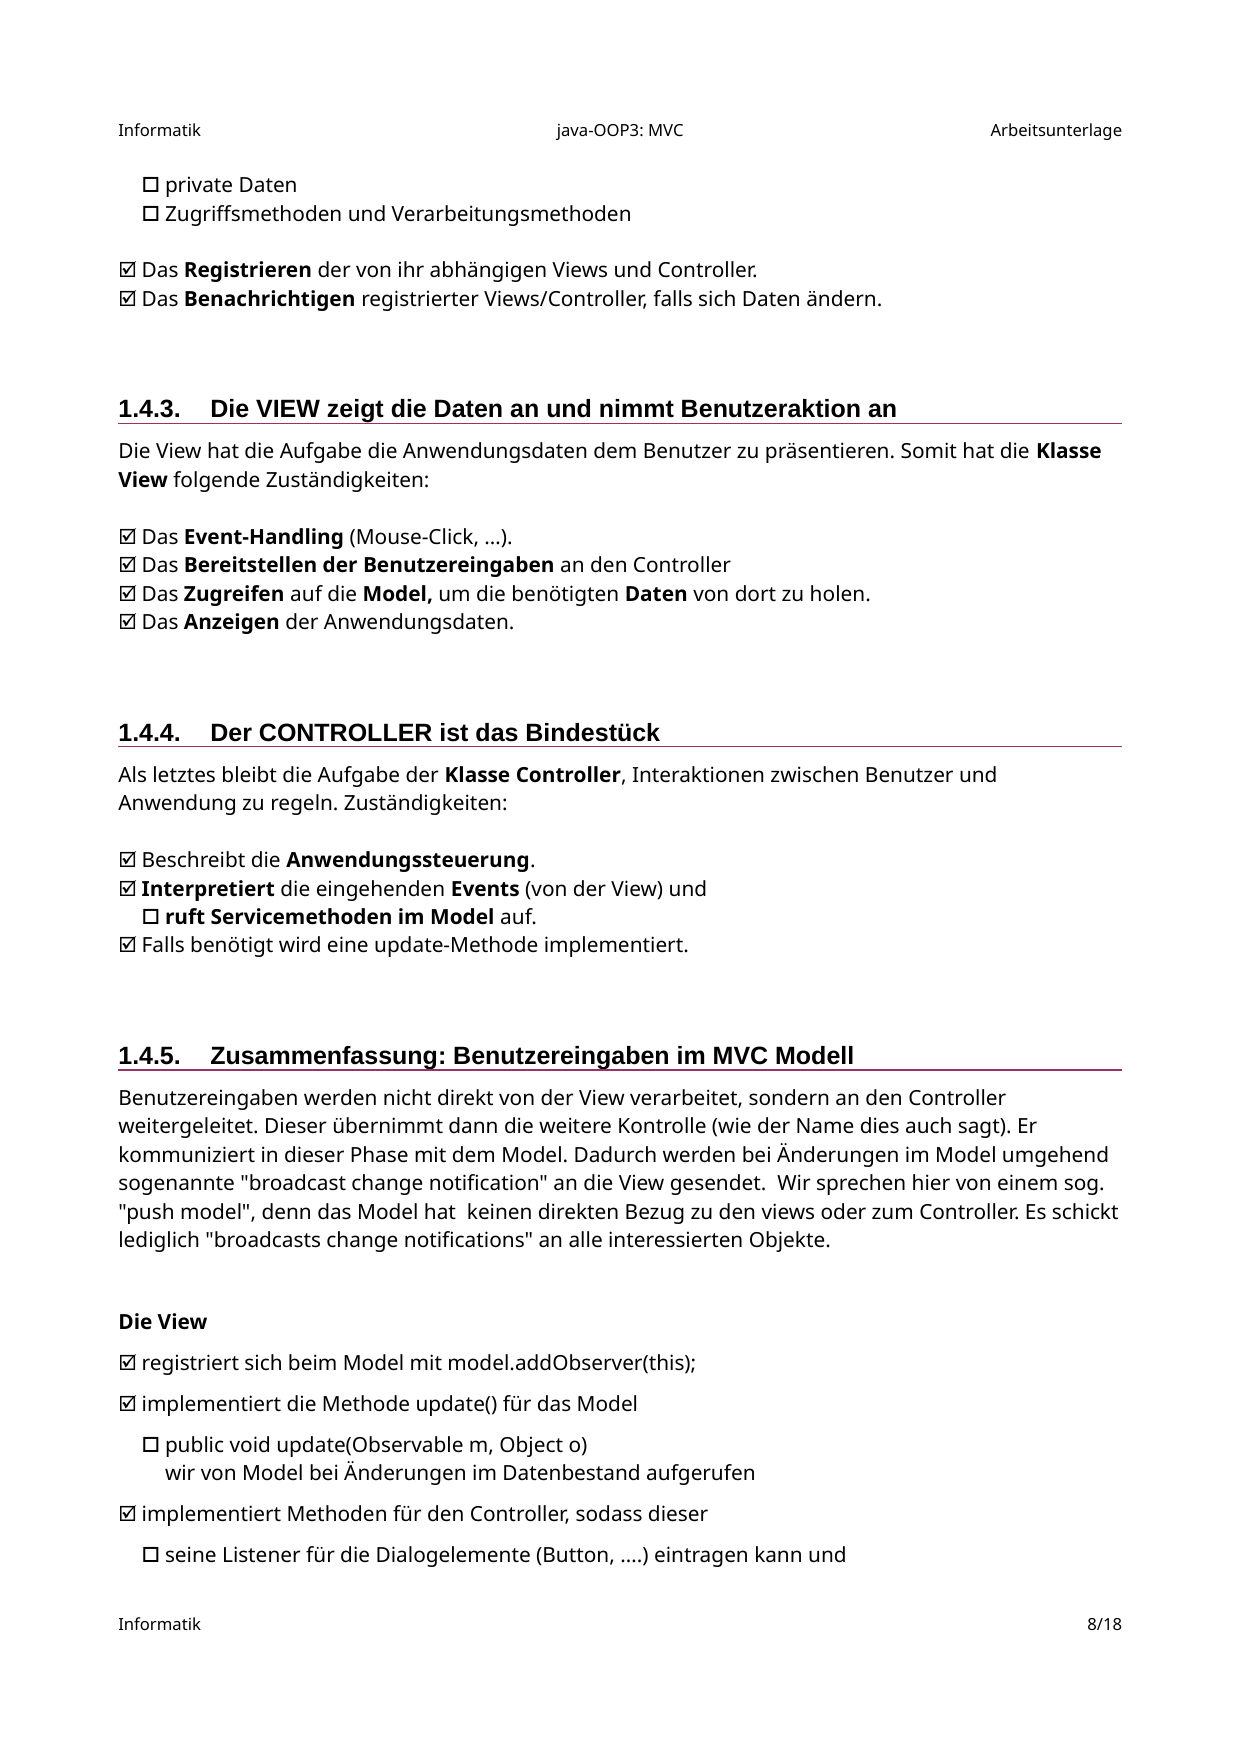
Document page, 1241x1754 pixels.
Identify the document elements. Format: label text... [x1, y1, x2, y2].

list implementiert die Methode update() für das Model [118, 1389, 1122, 1417]
list Zugriffsmethoden und Verarbeitungsmethoden [141, 199, 1122, 256]
list Falls benötigt wird eine update-Methode implementiert. [118, 931, 1122, 959]
list Das Bereitstellen der Benutzereingaben an den Controller [118, 550, 1122, 579]
list Beschreibt die Anwendungssteuerung. [118, 845, 1122, 874]
list ruft Servicemethoden im Model auf. [141, 902, 1122, 931]
subtitle Zusammenfassung: Benutzereingaben im MVC Modell [118, 1041, 1122, 1069]
list Interpretiert die eingehenden Events (von der View) und [118, 874, 1122, 902]
subtitle Die VIEW zeigt die Daten an und nimmt Benutzeraktion an [118, 394, 1122, 423]
list Das Registrieren der von ihr abhängigen Views und Controller. [118, 256, 1122, 284]
text Die View [118, 1307, 1122, 1336]
text Die View hat die Aufgabe die Anwendungsdaten dem Benutzer zu präsentieren. Somit hat die Klasse View folgende Zuständigkeiten: [118, 437, 1122, 493]
list private Daten [141, 170, 1122, 199]
text Als letztes bleibt die Aufgabe der Klasse Controller, Interaktionen zwischen Benutzer und [118, 760, 1122, 788]
list implementiert Methoden für den Controller, sodass dieser [118, 1499, 1122, 1528]
text Benutzereingaben werden nicht direkt von der View verarbeitet, sondern an den Controller weitergeleitet. Dieser übernimmt dann die weitere Kontrolle (wie der Name dies auch sagt). Er kommuniziert in dieser Phase mit dem Model. Dadurch werden bei Änderungen im Model umgehend sogenannte "broadcast change notification" an die View gesendet. Wir sprechen hier von einem sog. "push model", denn das Model hat keinen direkten Bezug zu den views oder zum Controller. Es schickt lediglich "broadcasts change notifications" an alle interessierten Objekte. [118, 1083, 1122, 1254]
list Das Zugreifen auf die Model, um die benötigten Daten von dort zu holen. [118, 579, 1122, 607]
text Anwendung zu regeln. Zuständigkeiten: [118, 788, 1122, 817]
list public void update(Observable m, Object o) wir von Model bei Änderungen im Datenbestand aufgerufen [141, 1430, 1122, 1487]
list seine Listener für die Dialogelemente (Button, ….) eintragen kann und [141, 1540, 1122, 1569]
subtitle Der CONTROLLER ist das Bindestück [118, 718, 1122, 746]
list Das Benachrichtigen registrierter Views/Controller, falls sich Daten ändern. [118, 284, 1122, 312]
list Das Event-Handling (Mouse-Click, …). [118, 522, 1122, 550]
list Das Anzeigen der Anwendungsdaten. [118, 607, 1122, 636]
list registriert sich beim Model mit model.addObserver(this); [118, 1348, 1122, 1377]
